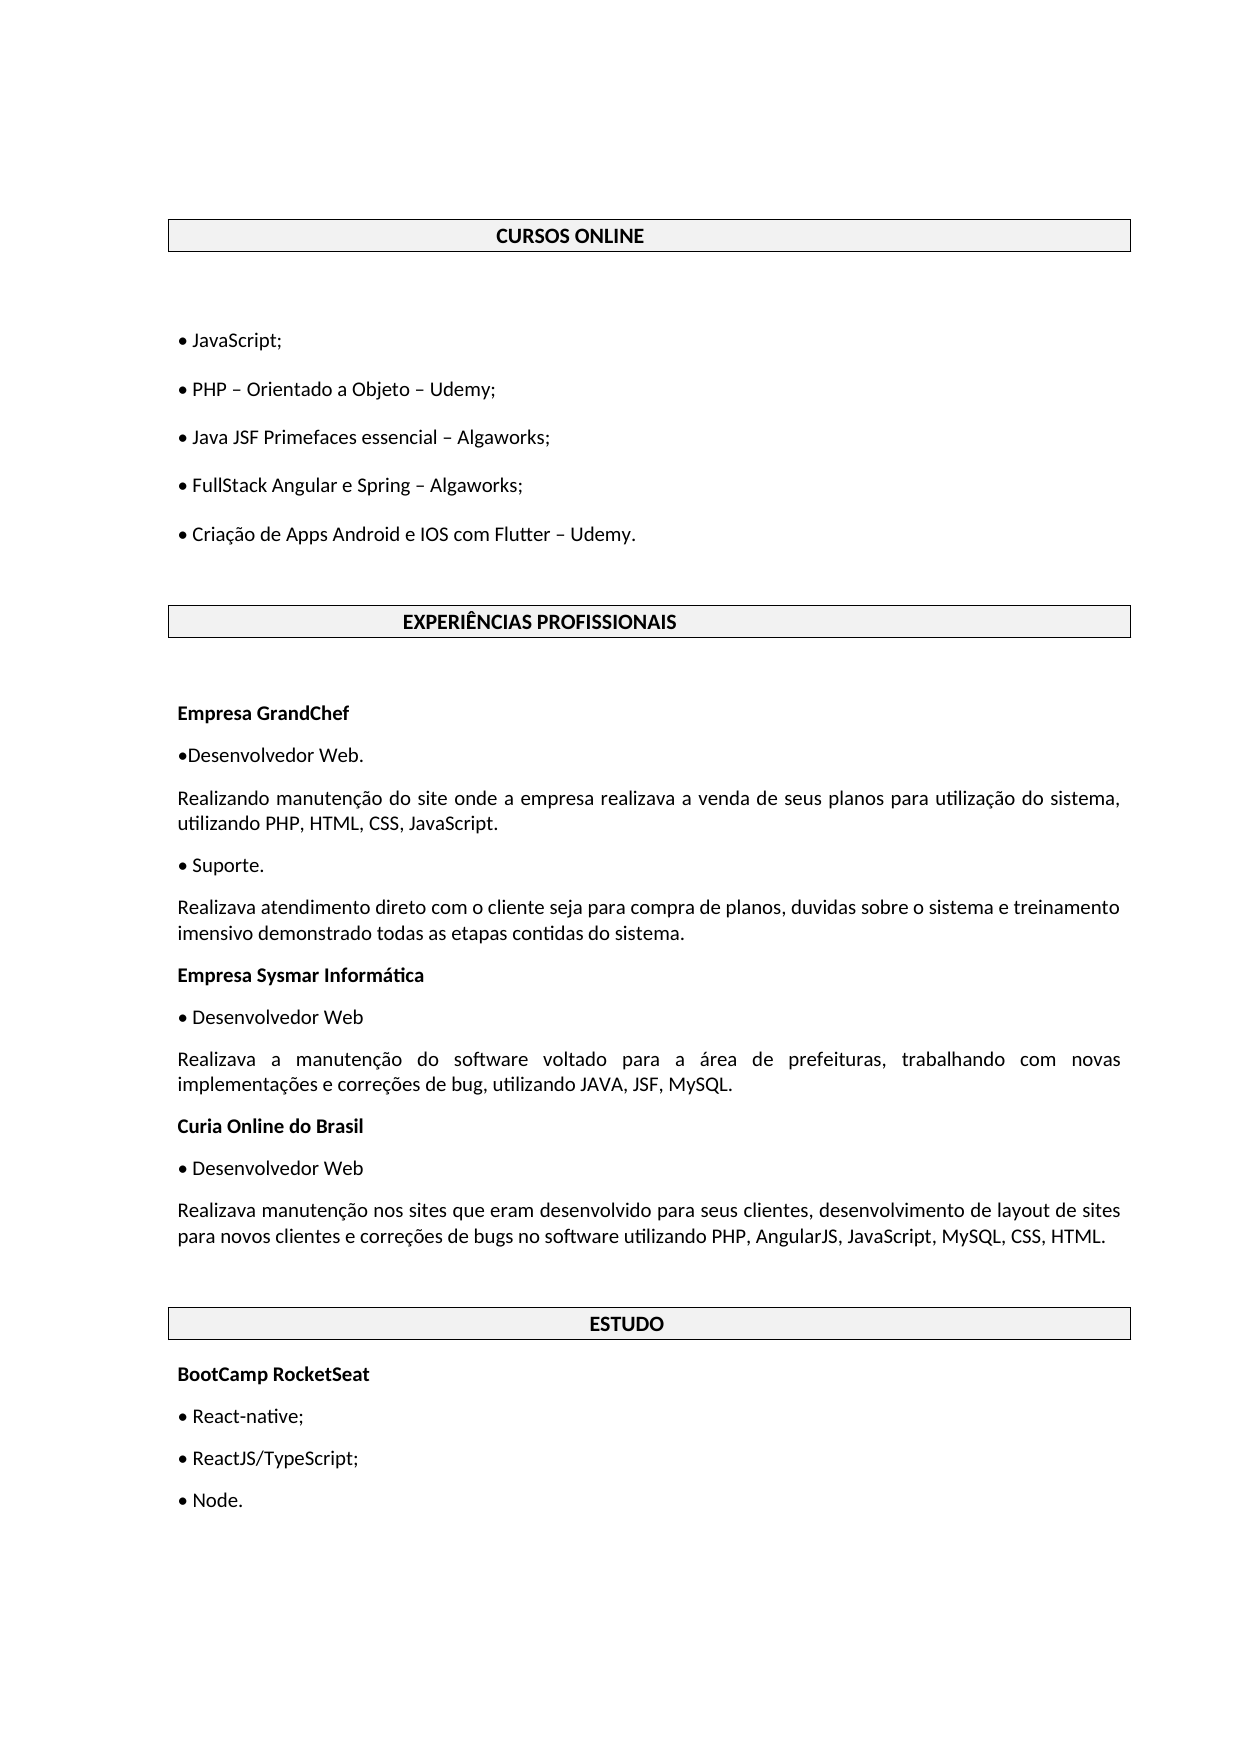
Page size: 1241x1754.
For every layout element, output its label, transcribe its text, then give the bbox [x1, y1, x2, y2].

text Realizava manutenção nos sites que eram desenvolvido para seus clientes, desenvolvimento de layout de sites para novos clientes e correções de bugs no software utilizando PHP, AngularJS, JavaScript, MySQL, CSS, HTML. [177, 1198, 1122, 1248]
text Realizando manutenção do site onde a empresa realizava a venda de seus planos para utilização do sistema, utilizando PHP, HTML, CSS, JavaScript. [177, 785, 1122, 836]
text Curia Online do Brasil [177, 1113, 1122, 1139]
text Realizava atendimento direto com o cliente seja para compra de planos, duvidas sobre o sistema e treinamento imensivo demonstrado todas as etapas contidas do sistema. [177, 894, 1122, 945]
text EXPERIÊNCIAS PROFISSIONAIS [169, 606, 1130, 637]
text • JavaScript; [177, 327, 1122, 353]
text Empresa GrandChef [177, 701, 1122, 726]
text BootCamp RocketSeat [177, 1361, 1122, 1386]
text • FullStack Angular e Spring – Algaworks; [177, 472, 1122, 498]
text • Suporte. [177, 852, 1122, 878]
text • Criação de Apps Android e IOS com Flutter – Udemy. [177, 521, 1122, 546]
text • PHP – Orientado a Objeto – Udemy; [177, 376, 1122, 401]
text Realizava a manutenção do software voltado para a área de prefeituras, trabalhando com novas implementações e correções de bug, utilizando JAVA, JSF, MySQL. [177, 1046, 1122, 1097]
text • Java JSF Primefaces essencial – Algaworks; [177, 424, 1122, 449]
text • React-native; [177, 1403, 1122, 1428]
text Empresa Sysmar Informática [177, 962, 1122, 987]
text •Desenvolvedor Web. [177, 743, 1122, 768]
text • ReactJS/TypeScript; [177, 1445, 1122, 1470]
text • Node. [177, 1487, 1122, 1512]
text • Desenvolvedor Web [177, 1156, 1122, 1181]
text • Desenvolvedor Web [177, 1004, 1122, 1029]
text CURSOS ONLINE [169, 220, 1130, 251]
text ESTUDO [169, 1308, 1130, 1339]
